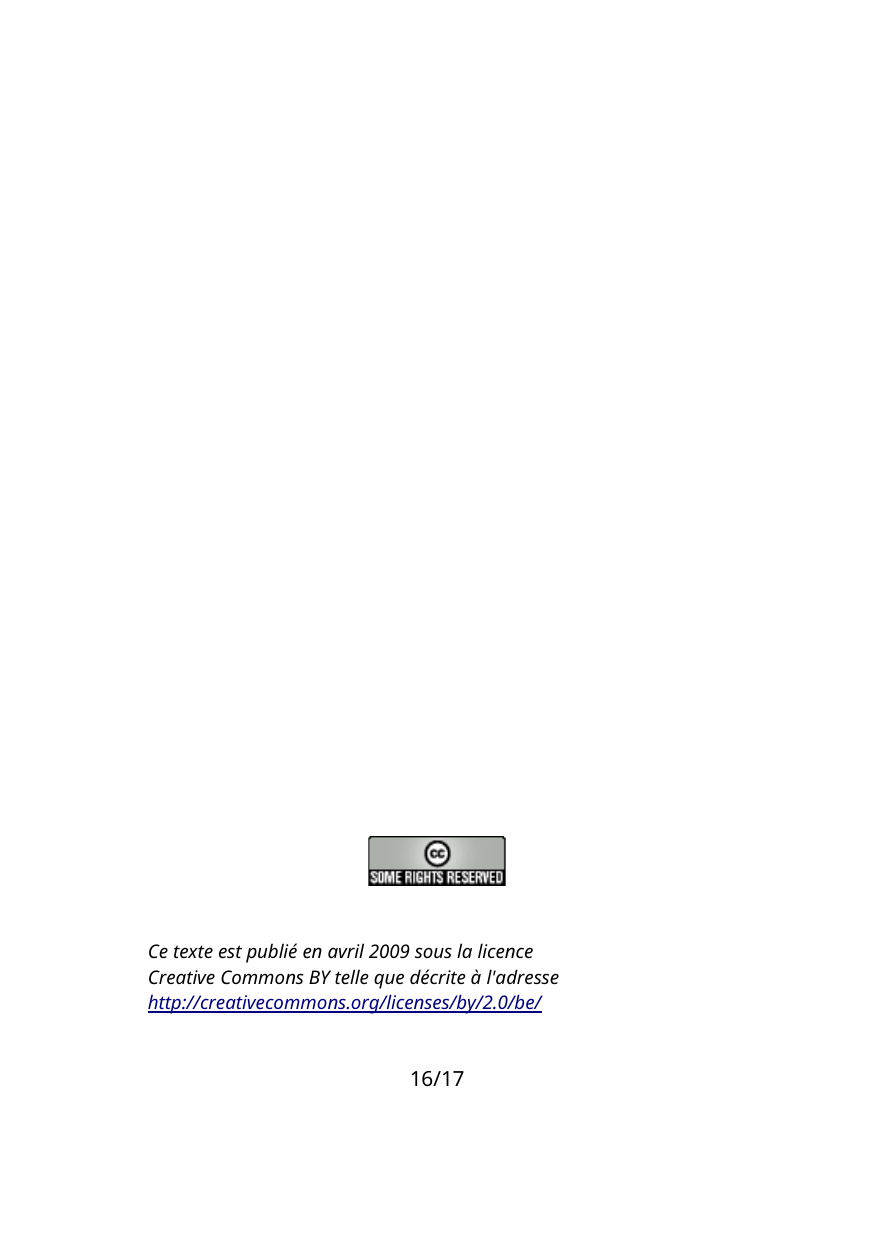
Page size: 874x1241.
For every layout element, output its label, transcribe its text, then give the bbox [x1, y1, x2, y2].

text Creative Commons BY telle que décrite à l'adresse http://creativecommons.org/licenses/by/2.0/be/ [148, 964, 726, 1015]
picture [368, 836, 506, 886]
text Ce texte est publié en avril 2009 sous la licence [148, 939, 726, 964]
